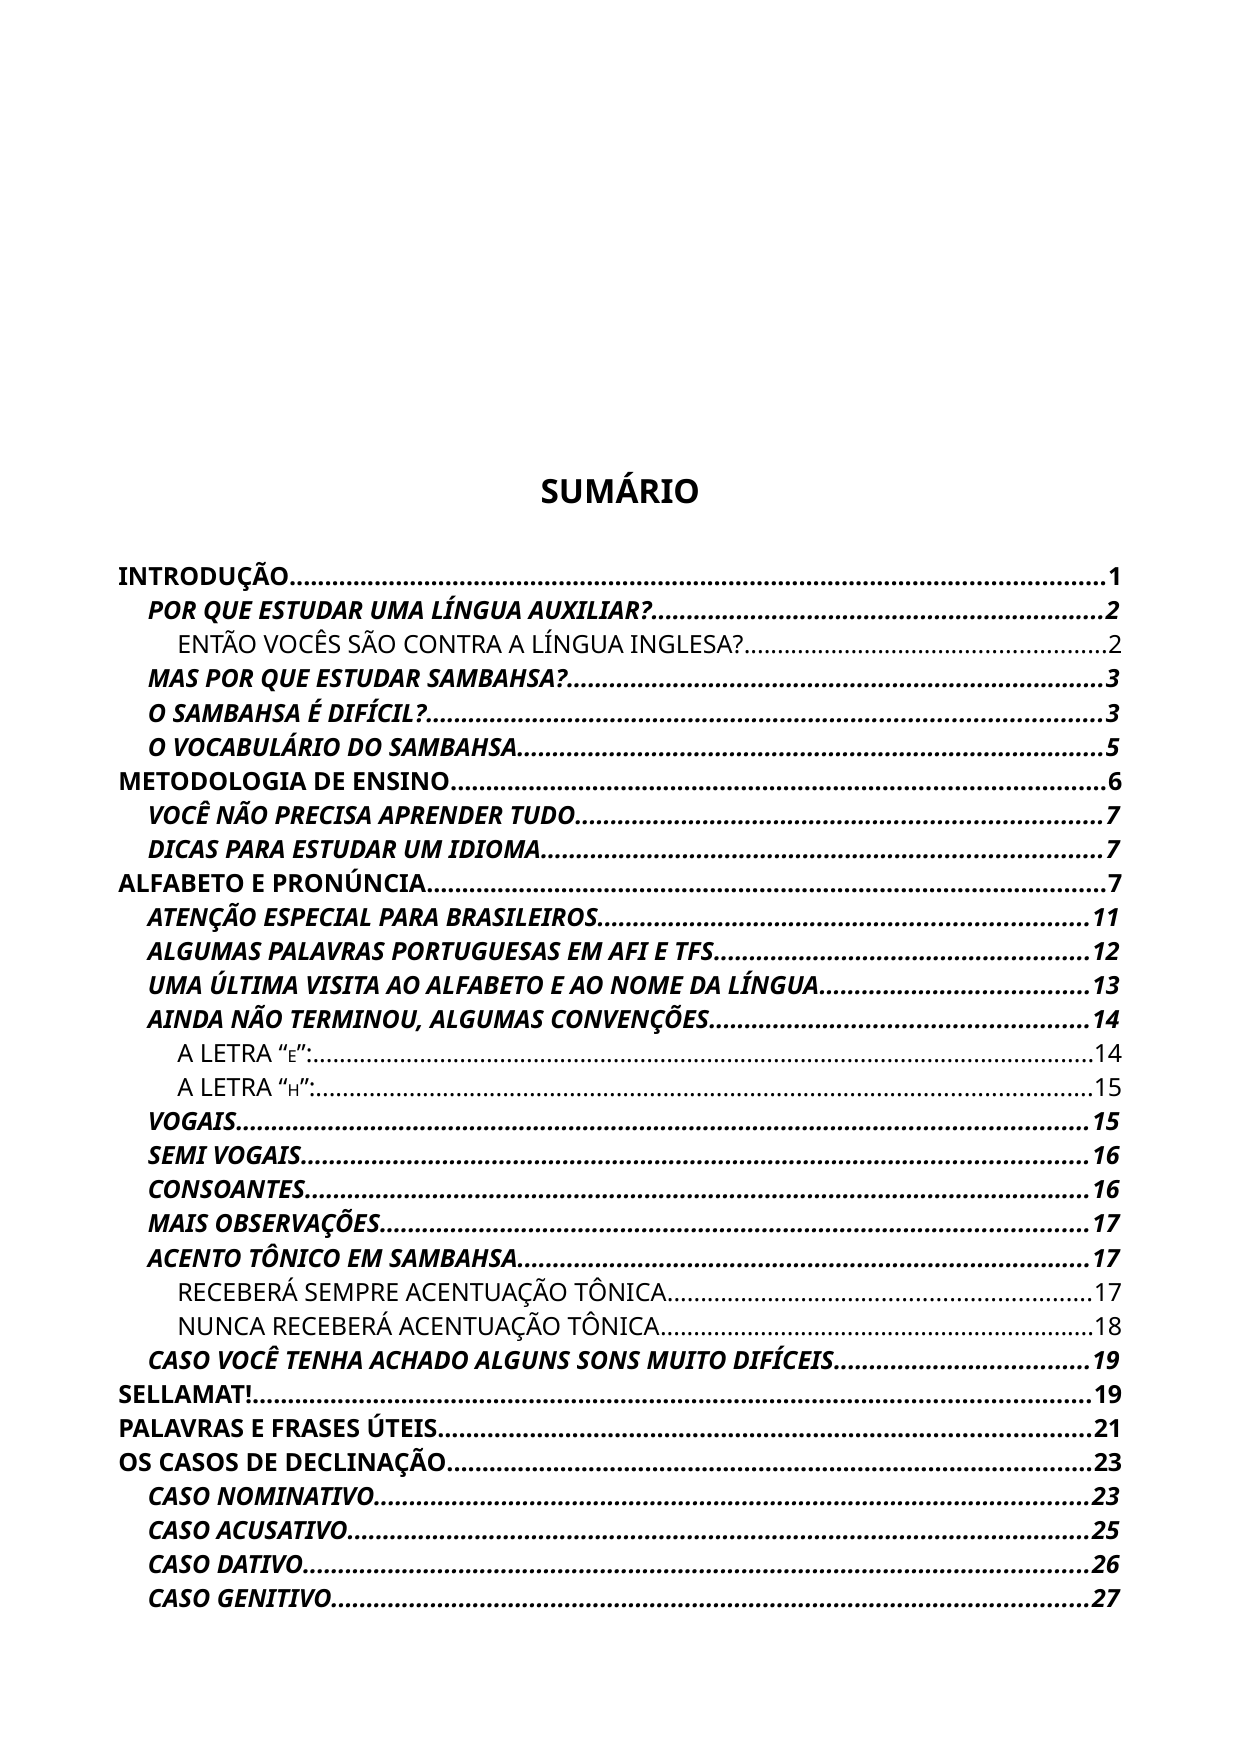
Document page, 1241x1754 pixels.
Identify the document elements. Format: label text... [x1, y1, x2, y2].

text SELLAMAT! 19 [118, 1376, 1122, 1411]
text VOCÊ NÃO PRECISA APRENDER TUDO 7 [148, 797, 1122, 831]
text CASO GENITIVO 27 [148, 1581, 1122, 1615]
text CONSOANTES 16 [148, 1172, 1122, 1206]
text VOGAIS 15 [148, 1104, 1122, 1138]
text ATENÇÃO ESPECIAL PARA BRASILEIROS 11 [148, 899, 1122, 934]
text ALGUMAS PALAVRAS PORTUGUESAS EM AFI E TFS 12 [148, 934, 1122, 968]
text METODOLOGIA DE ENSINO 6 [118, 763, 1122, 797]
text INTRODUÇÃO 1 [118, 559, 1122, 593]
text POR QUE ESTUDAR UMA LÍNGUA AUXILIAR? 2 [148, 593, 1122, 627]
text ENTÃO VOCÊS SÃO CONTRA A LÍNGUA INGLESA? 2 [177, 627, 1122, 661]
text AINDA NÃO TERMINOU, ALGUMAS CONVENÇÕES 14 [148, 1002, 1122, 1036]
text O VOCABULÁRIO DO SAMBAHSA 5 [148, 729, 1122, 763]
subtitle SUMÁRIO [118, 468, 1122, 513]
text CASO NOMINATIVO 23 [148, 1479, 1122, 1513]
text CASO DATIVO 26 [148, 1547, 1122, 1581]
text CASO ACUSATIVO 25 [148, 1513, 1122, 1547]
text SEMI VOGAIS 16 [148, 1138, 1122, 1172]
text DICAS PARA ESTUDAR UM IDIOMA 7 [148, 831, 1122, 866]
text O SAMBAHSA É DIFÍCIL? 3 [148, 695, 1122, 729]
text CASO VOCÊ TENHA ACHADO ALGUNS SONS MUITO DIFÍCEIS 19 [148, 1342, 1122, 1376]
text MAIS OBSERVAÇÕES 17 [148, 1206, 1122, 1240]
text UMA ÚLTIMA VISITA AO ALFABETO E AO NOME DA LÍNGUA 13 [148, 968, 1122, 1002]
text A LETRA “e”: 14 [177, 1036, 1122, 1070]
text OS CASOS DE DECLINAÇÃO 23 [118, 1444, 1122, 1479]
text ACENTO TÔNICO EM SAMBAHSA 17 [148, 1240, 1122, 1274]
text ALFABETO E PRONÚNCIA 7 [118, 866, 1122, 899]
text MAS POR QUE ESTUDAR SAMBAHSA? 3 [148, 661, 1122, 695]
text A LETRA “h”: 15 [177, 1070, 1122, 1104]
text NUNCA RECEBERÁ ACENTUAÇÃO TÔNICA 18 [177, 1308, 1122, 1342]
text PALAVRAS E FRASES ÚTEIS 21 [118, 1411, 1122, 1444]
text RECEBERÁ SEMPRE ACENTUAÇÃO TÔNICA 17 [177, 1274, 1122, 1308]
